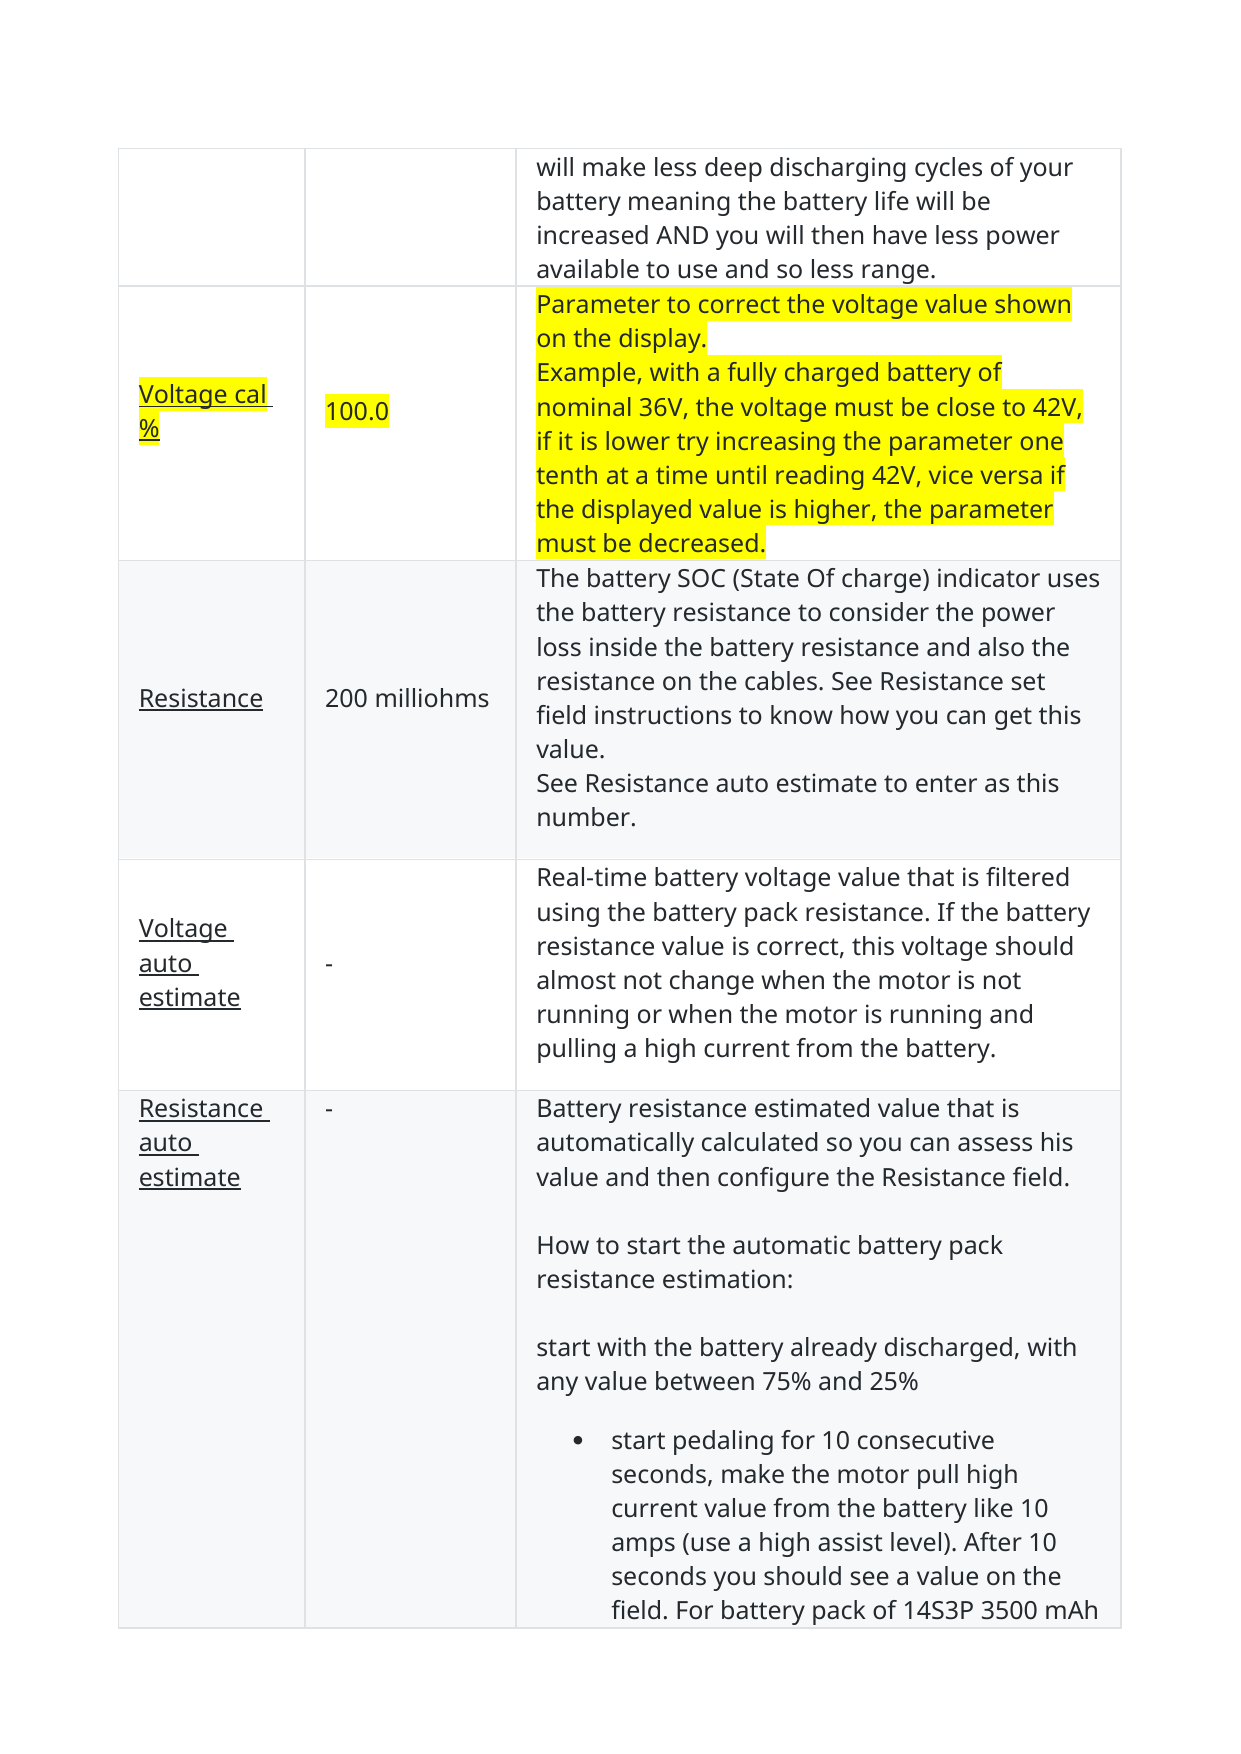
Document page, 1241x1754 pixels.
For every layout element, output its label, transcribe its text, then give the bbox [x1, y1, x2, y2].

table_cell Parameter to correct the voltage value shown on the display. Example, with a fully charged battery of nominal 36V, the voltage must be close to 42V, if it is lower try increasing the parameter one tenth at a time until reading 42V, vice versa if the displayed value is higher, the parameter must be decreased. [517, 287, 1120, 559]
table_cell The battery SOC (State Of charge) indicator uses the battery resistance to consider the power loss inside the battery resistance and also the resistance on the cables. See Resistance set field instructions to know how you can get this value. See Resistance auto estimate to enter as this number. [517, 561, 1120, 858]
table_cell 100.0 [306, 287, 515, 559]
table_cell Resistance auto estimate [119, 1091, 304, 1627]
table_cell [306, 149, 515, 285]
table_cell Real-time battery voltage value that is filtered using the battery pack resistance. If the battery resistance value is correct, this voltage should almost not change when the motor is not running or when the motor is running and pulling a high current from the battery. [517, 860, 1120, 1089]
table_cell will make less deep discharging cycles of your battery meaning the battery life will be increased AND you will then have less power available to use and so less range. [517, 149, 1120, 285]
table_cell Voltage cal % [119, 287, 304, 559]
table_cell [119, 149, 304, 285]
table_cell 200 milliohms [306, 561, 515, 858]
table_cell Battery resistance estimated value that is automatically calculated so you can assess his value and then configure the Resistance field. How to start the automatic battery pack resistance estimation: start with the battery already discharged, with any value between 75% and 25% start pedaling for 10 consecutive seconds, make the motor pull high current value from the battery like 10 amps (use a high assist level). After 10 seconds you should see a value on the field. For battery pack of 14S3P 3500 mAh [517, 1091, 1120, 1627]
table_cell - [306, 860, 515, 1089]
table_cell Voltage auto estimate [119, 860, 304, 1089]
table_cell - [306, 1091, 515, 1627]
table_cell Resistance [119, 561, 304, 858]
